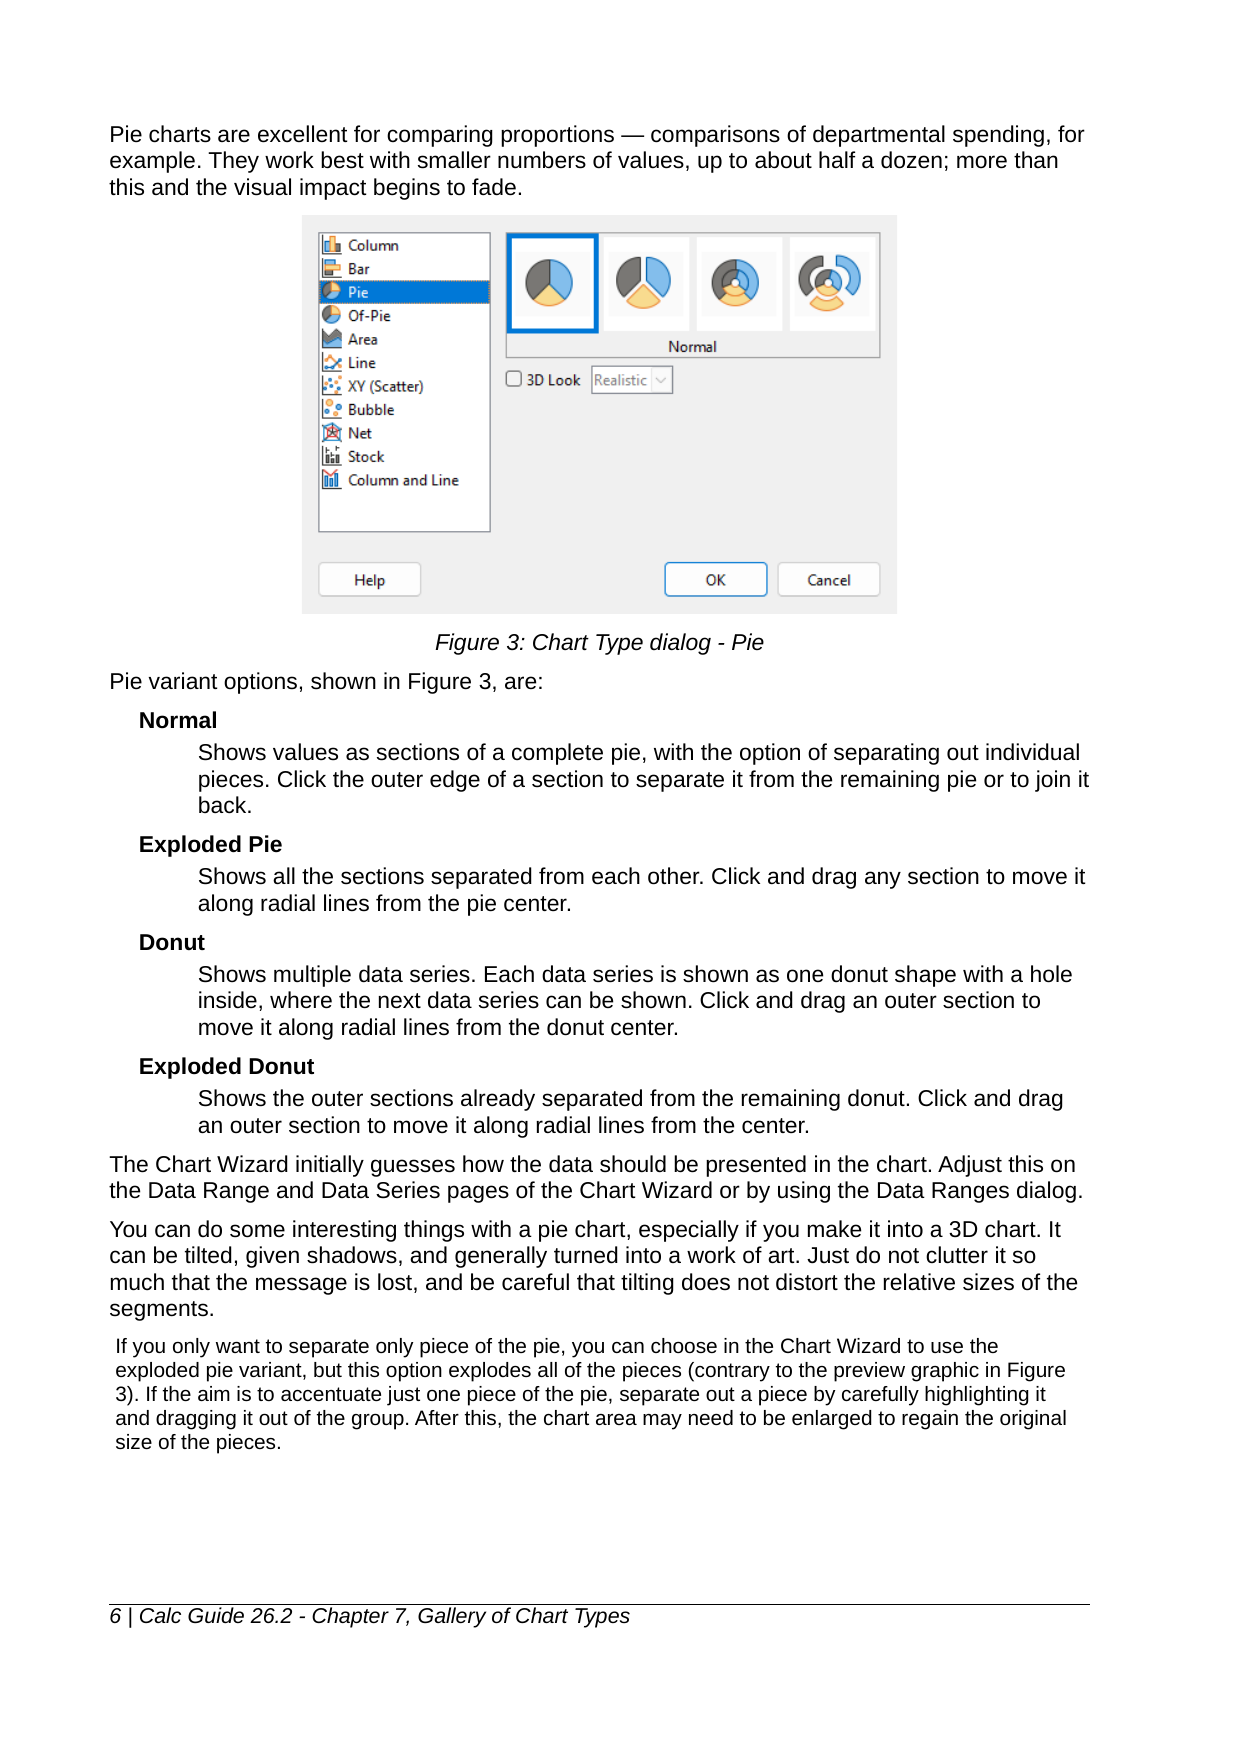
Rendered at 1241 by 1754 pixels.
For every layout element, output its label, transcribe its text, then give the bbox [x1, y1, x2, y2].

text Normal [139, 707, 1090, 733]
text Donut [139, 928, 1090, 955]
list Pie variant options, shown in Figure 3, are: [109, 668, 1090, 694]
text Pie charts are excellent for comparing proportions — comparisons of departmental spending, for example. They work best with smaller numbers of values, up to about half a dozen; more than this and the visual impact begins to fade. [109, 121, 1090, 200]
text The Chart Wizard initially guesses how the data should be presented in the chart. Adjust this on the Data Range and Data Series pages of the Chart Wizard or by using the Data Ranges dialog. [109, 1151, 1090, 1203]
text Figure 3: Chart Type dialog - Pie [299, 629, 900, 655]
text If you only want to separate only piece of the pie, you can choose in the Chart Wizard to use the exploded pie variant, but this option explodes all of the pieces (contrary to the preview graphic in Figure 3). If the aim is to accentuate just one piece of the pie, separate out a piece by carefully highlighting it and dragging it out of the group. After this, the chart area may need to be enlarged to regain the original size of the pieces. [115, 1334, 1084, 1453]
text Exploded Pie [139, 831, 1090, 857]
text Exploded Donut [139, 1053, 1090, 1079]
text Shows values as sections of a complete pie, with the option of separating out individual pieces. Click the outer edge of a section to separate it from the remaining pie or to join it back. [198, 739, 1090, 818]
text You can do some interesting things with a pie chart, especially if you make it into a 3D chart. It can be tilted, given shadows, and generally turned into a work of art. Just do not clutter it so much that the message is lost, and be careful that tilting does not distort the relative sizes of the segments. [109, 1216, 1090, 1321]
picture [301, 215, 898, 614]
text Shows the outer sections already separated from the remaining donut. Click and drag an outer section to move it along radial lines from the center. [198, 1085, 1090, 1138]
text Shows multiple data series. Each data series is shown as one donut shape with a hole inside, where the next data series can be shown. Click and drag an outer section to move it along radial lines from the donut center. [198, 961, 1090, 1040]
text Shows all the sections separated from each other. Click and drag any section to move it along radial lines from the pie center. [198, 863, 1090, 916]
